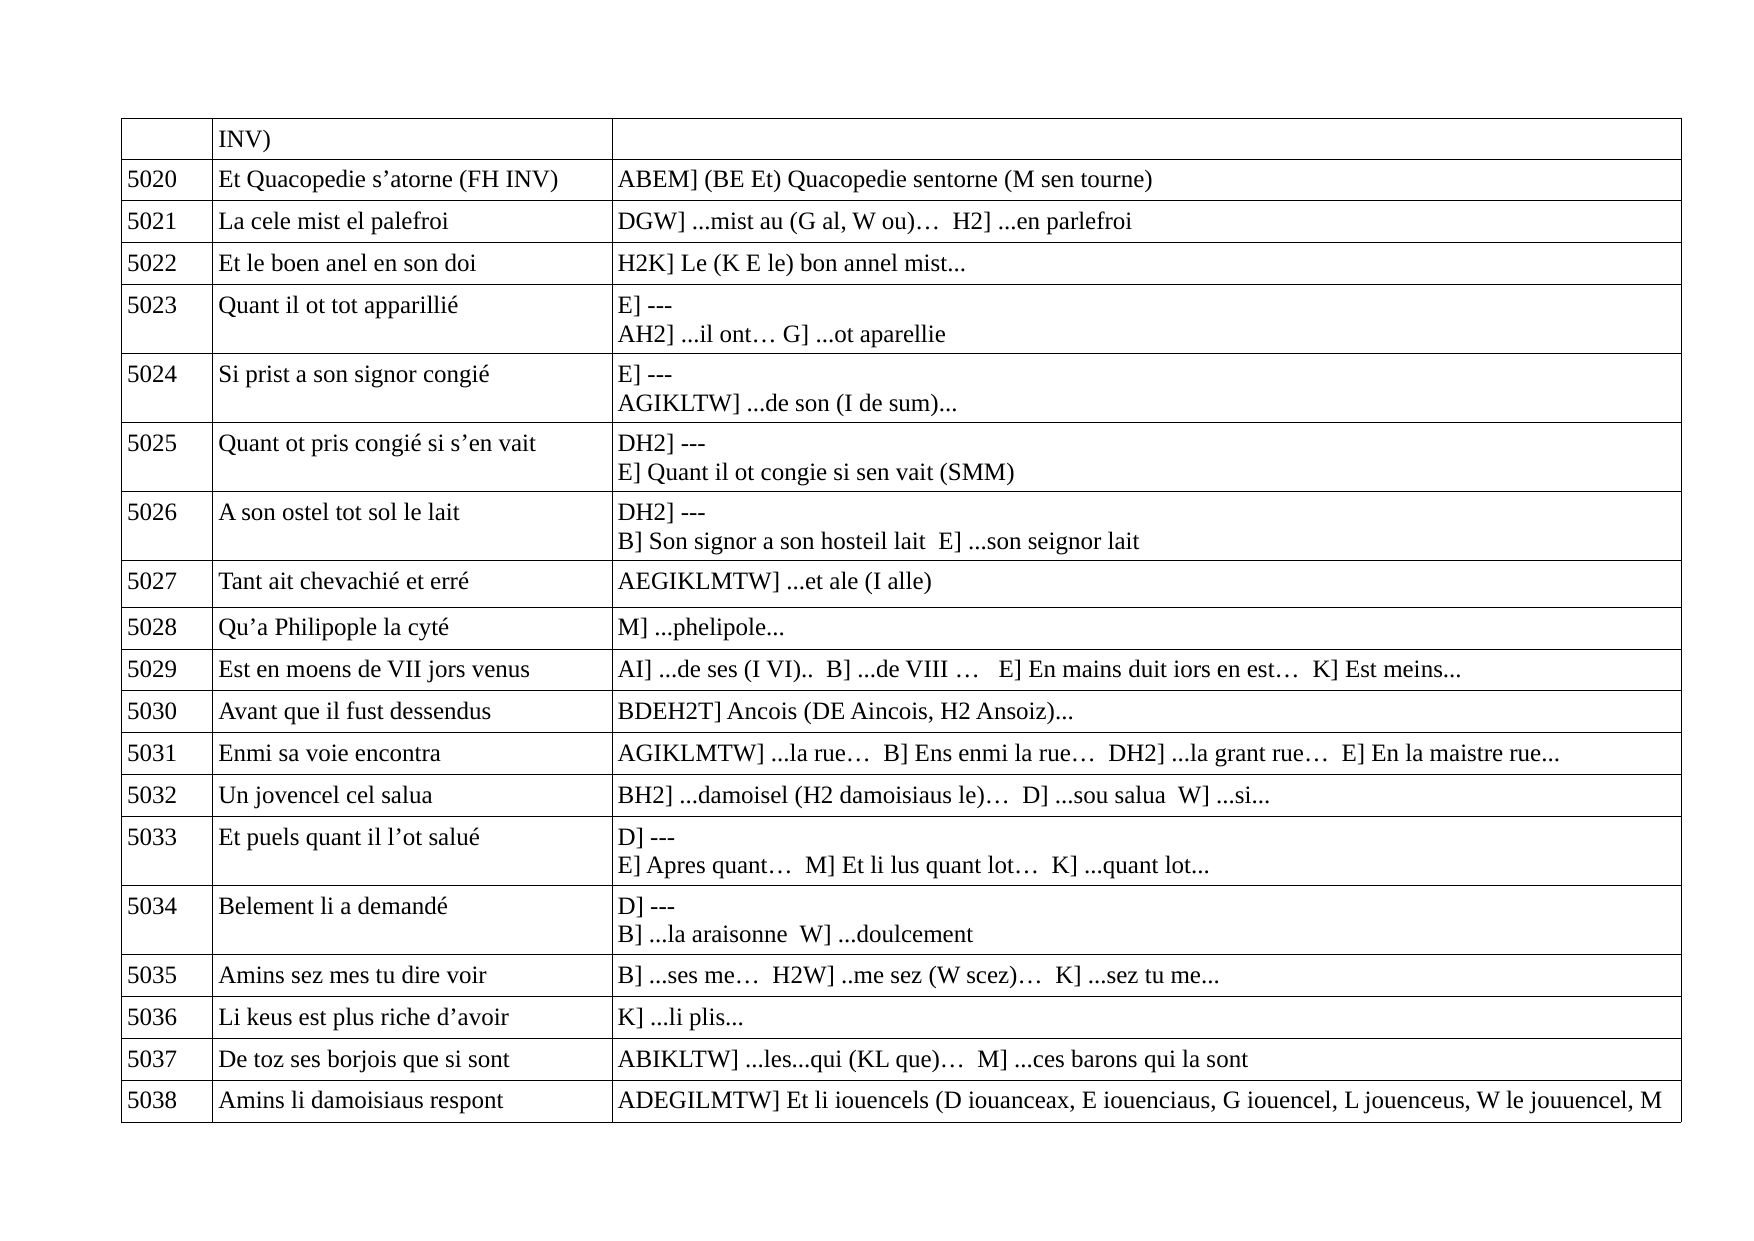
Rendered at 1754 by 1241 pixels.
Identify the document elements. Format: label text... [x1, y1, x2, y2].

table_cell Amins sez mes tu dire voir [213, 955, 612, 996]
table_cell Et le boen anel en son doi [213, 243, 612, 284]
table_cell BDEH2T] Ancois (DE Aincois, H2 Ansoiz)... [613, 691, 1681, 732]
table_cell 5022 [122, 243, 212, 284]
table_cell Est en moens de VII jors venus [213, 650, 612, 690]
table_cell [613, 119, 1681, 158]
table_cell 5034 [122, 886, 212, 954]
table_cell Amins li damoisiaus respont [213, 1081, 612, 1122]
table_cell 5036 [122, 997, 212, 1038]
table_cell D] --- E] Apres quant… M] Et li lus quant lot… K] ...quant lot... [613, 817, 1681, 885]
table_cell De toz ses borjois que si sont [213, 1039, 612, 1080]
table_cell B] ...ses me… H2W] ..me sez (W scez)… K] ...sez tu me... [613, 955, 1681, 996]
table_cell Quant ot pris congié si s’en vait [213, 423, 612, 491]
table_cell DGW] ...mist au (G al, W ou)… H2] ...en parlefroi [613, 201, 1681, 242]
table_cell E] --- AH2] ...il ont… G] ...ot aparellie [613, 285, 1681, 353]
table_cell AGIKLMTW] ...la rue… B] Ens enmi la rue… DH2] ...la grant rue… E] En la maistre rue... [613, 733, 1681, 774]
table_cell ADEGILMTW] Et li iouencels (D iouanceax, E iouenciaus, G iouencel, L jouenceus, W le jouuencel, M [613, 1081, 1681, 1122]
table_cell 5021 [122, 201, 212, 242]
table_cell 5023 [122, 285, 212, 353]
table_cell La cele mist el palefroi [213, 201, 612, 242]
table_cell 5026 [122, 492, 212, 560]
table_cell Qu’a Philipople la cyté [213, 608, 612, 648]
table_cell 5035 [122, 955, 212, 996]
table_cell M] ...phelipole... [613, 608, 1681, 648]
table_cell Si prist a son signor congié [213, 354, 612, 422]
table_cell Tant ait chevachié et erré [213, 561, 612, 607]
table_cell DH2] --- E] Quant il ot congie si sen vait (SMM) [613, 423, 1681, 491]
table_cell [122, 119, 212, 158]
table_cell INV) [213, 119, 612, 158]
table_cell Un jovencel cel salua [213, 775, 612, 816]
table_cell BH2] ...damoisel (H2 damoisiaus le)… D] ...sou salua W] ...si... [613, 775, 1681, 816]
table_cell ABIKLTW] ...les...qui (KL que)… M] ...ces barons qui la sont [613, 1039, 1681, 1080]
table_cell 5020 [122, 160, 212, 200]
table_cell 5027 [122, 561, 212, 607]
table_cell H2K] Le (K E le) bon annel mist... [613, 243, 1681, 284]
table_cell K] ...li plis... [613, 997, 1681, 1038]
table_cell Quant il ot tot apparillié [213, 285, 612, 353]
table_cell 5032 [122, 775, 212, 816]
table_cell DH2] --- B] Son signor a son hosteil lait E] ...son seignor lait [613, 492, 1681, 560]
table_cell D] --- B] ...la araisonne W] ...doulcement [613, 886, 1681, 954]
table_cell Et puels quant il l’ot salué [213, 817, 612, 885]
table_cell E] --- AGIKLTW] ...de son (I de sum)... [613, 354, 1681, 422]
table_cell Belement li a demandé [213, 886, 612, 954]
table_cell Et Quacopedie s’atorne (FH INV) [213, 160, 612, 200]
table_cell Enmi sa voie encontra [213, 733, 612, 774]
table_cell AI] ...de ses (I VI).. B] ...de VIII … E] En mains duit iors en est… K] Est meins... [613, 650, 1681, 690]
table_cell 5025 [122, 423, 212, 491]
table_cell A son ostel tot sol le lait [213, 492, 612, 560]
table_cell 5033 [122, 817, 212, 885]
table_cell 5030 [122, 691, 212, 732]
table_cell 5029 [122, 650, 212, 690]
table_cell 5031 [122, 733, 212, 774]
table_cell 5024 [122, 354, 212, 422]
table_cell AEGIKLMTW] ...et ale (I alle) [613, 561, 1681, 607]
table_cell ABEM] (BE Et) Quacopedie sentorne (M sen tourne) [613, 160, 1681, 200]
table_cell 5028 [122, 608, 212, 648]
table_cell 5037 [122, 1039, 212, 1080]
table_cell Avant que il fust dessendus [213, 691, 612, 732]
table_cell 5038 [122, 1081, 212, 1122]
table_cell Li keus est plus riche d’avoir [213, 997, 612, 1038]
